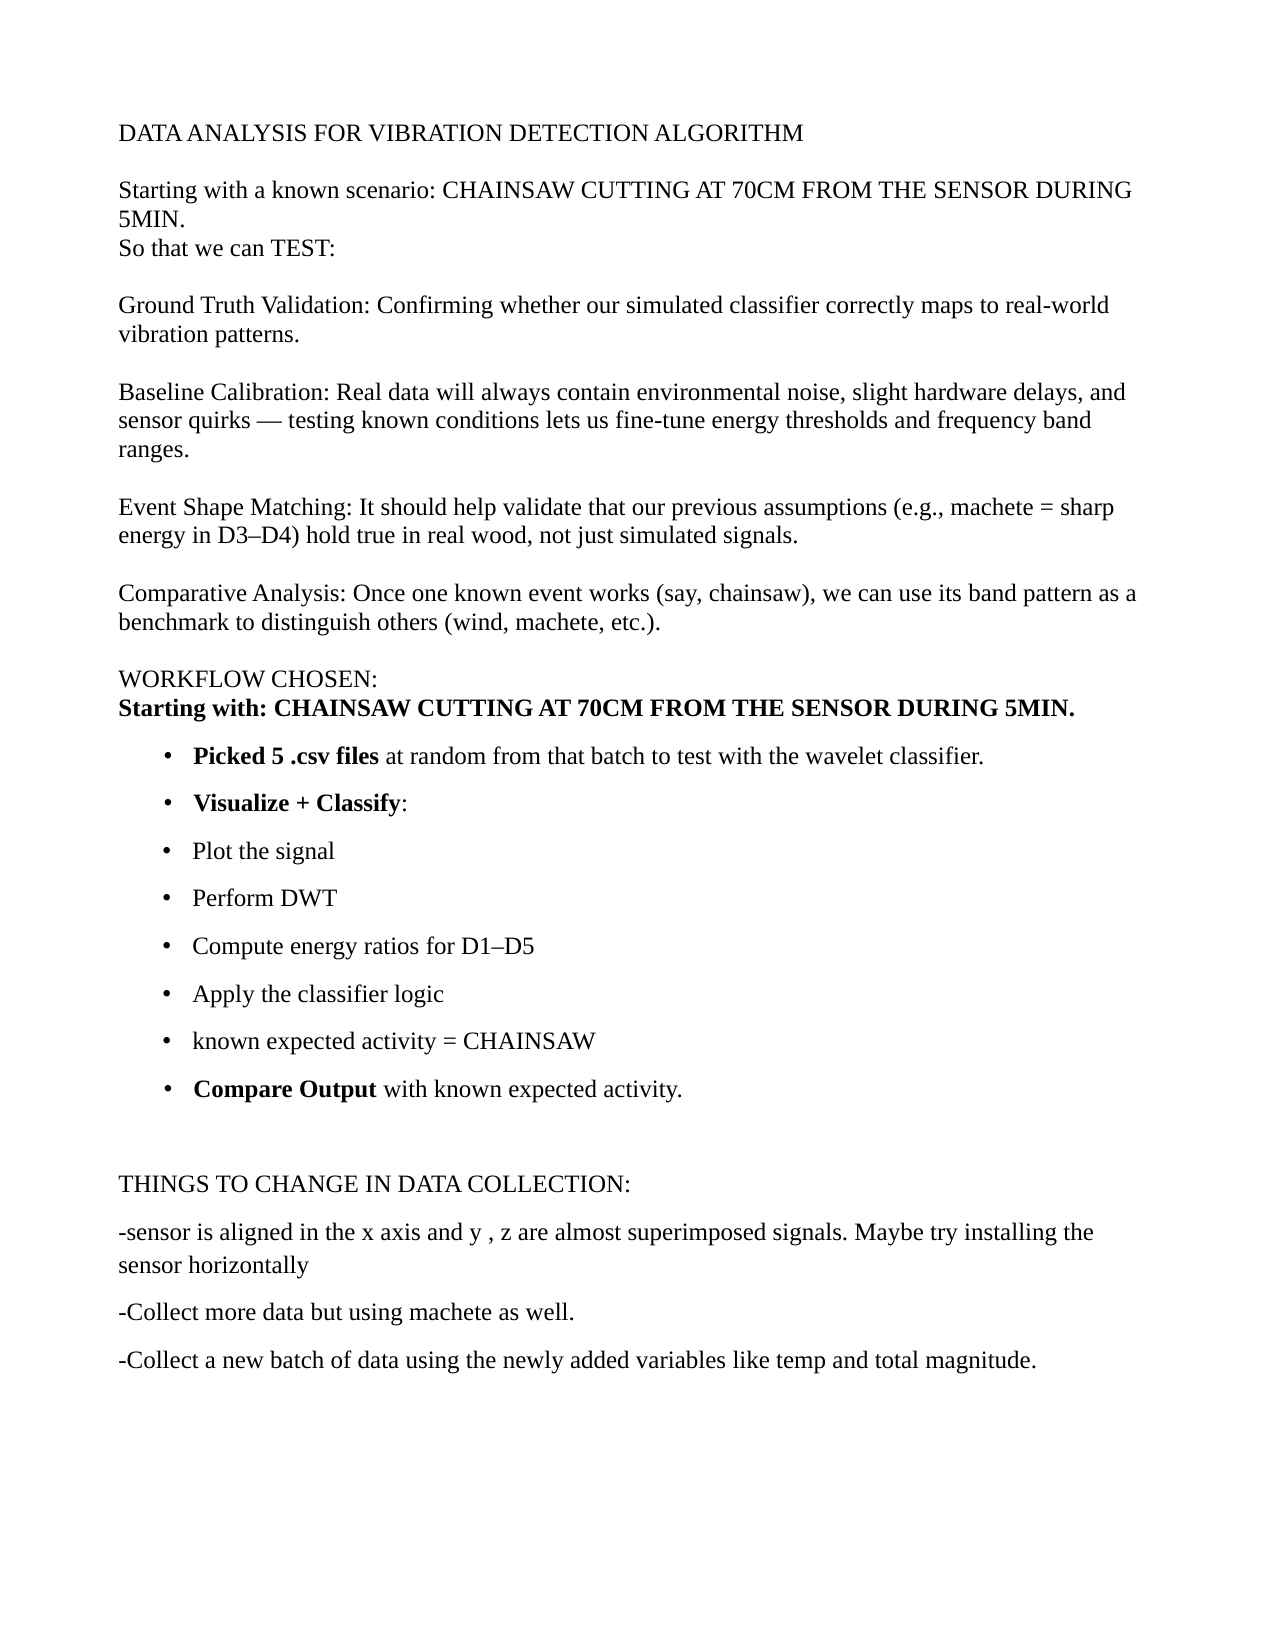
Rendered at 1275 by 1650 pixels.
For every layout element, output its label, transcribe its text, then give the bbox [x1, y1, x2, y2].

list Compare Output with known expected activity. [164, 1074, 1157, 1103]
list Visualize + Classify: [164, 788, 1157, 817]
text Comparative Analysis: Once one known event works (say, chainsaw), we can use its band pattern as a benchmark to distinguish others (wind, machete, etc.). [118, 578, 1157, 636]
text So that we can TEST: [118, 233, 1157, 262]
text Baseline Calibration: Real data will always contain environmental noise, slight hardware delays, and sensor quirks — testing known conditions lets us fine-tune energy thresholds and frequency band ranges. [118, 377, 1157, 463]
text Starting with: CHAINSAW CUTTING AT 70CM FROM THE SENSOR DURING 5MIN. [118, 693, 1157, 722]
list Compute energy ratios for D1–D5 [162, 931, 1157, 960]
list known expected activity = CHAINSAW [162, 1026, 1157, 1055]
text -sensor is aligned in the x axis and y , z are almost superimposed signals. Maybe try installing the sensor horizontally [118, 1217, 1157, 1278]
text Starting with a known scenario: CHAINSAW CUTTING AT 70CM FROM THE SENSOR DURING 5MIN. [118, 176, 1157, 233]
text Ground Truth Validation: Confirming whether our simulated classifier correctly maps to real-world vibration patterns. [118, 291, 1157, 348]
list Plot the signal [162, 836, 1157, 865]
list Perform DWT [162, 883, 1157, 912]
list Apply the classifier logic [162, 979, 1157, 1007]
text DATA ANALYSIS FOR VIBRATION DETECTION ALGORITHM [118, 118, 1157, 147]
text THINGS TO CHANGE IN DATA COLLECTION: [118, 1169, 1157, 1198]
text WORKFLOW CHOSEN: [118, 664, 1157, 693]
text -Collect more data but using machete as well. [118, 1297, 1157, 1326]
text Event Shape Matching: It should help validate that our previous assumptions (e.g., machete = sharp energy in D3–D4) hold true in real wood, not just simulated signals. [118, 492, 1157, 549]
text -Collect a new batch of data using the newly added variables like temp and total magnitude. [118, 1345, 1157, 1374]
list Picked 5 .csv files at random from that batch to test with the wavelet classifier. [164, 741, 1157, 769]
